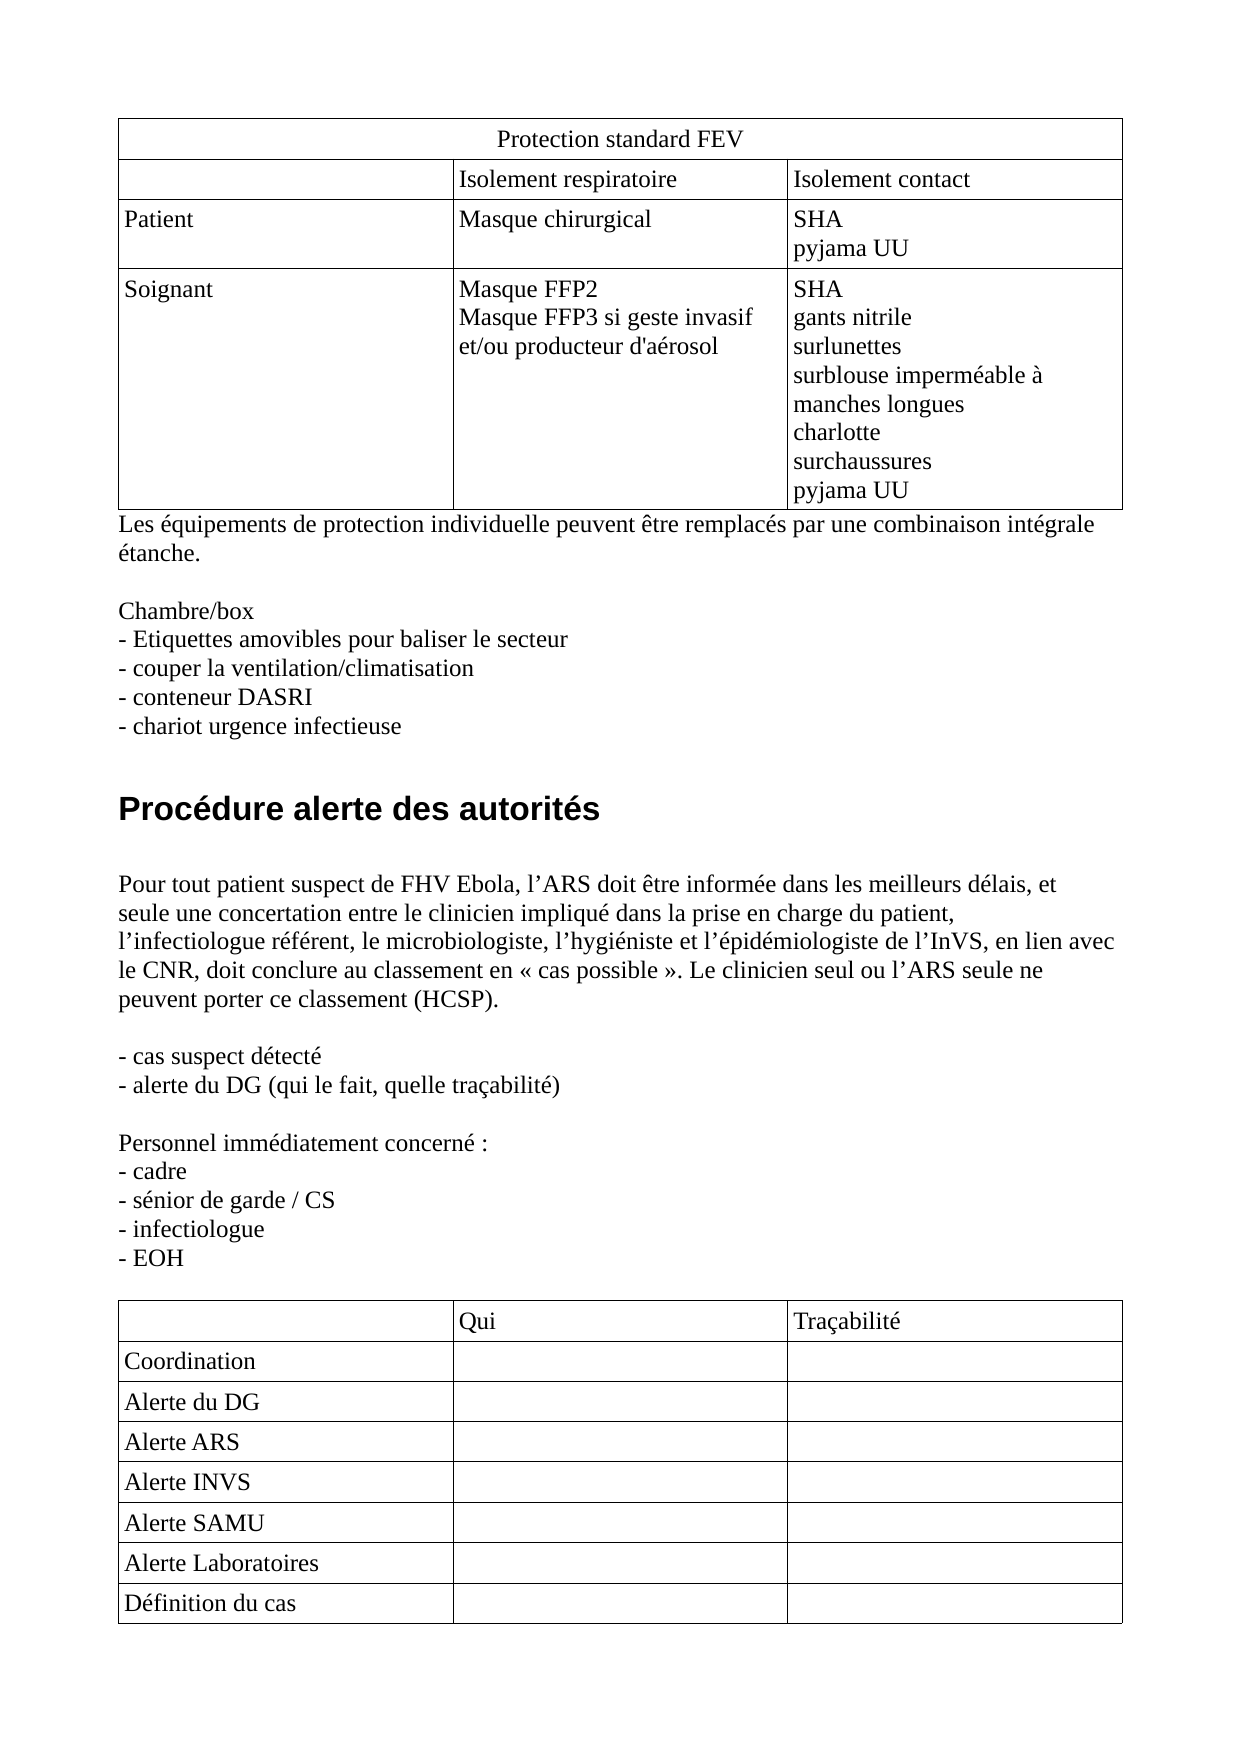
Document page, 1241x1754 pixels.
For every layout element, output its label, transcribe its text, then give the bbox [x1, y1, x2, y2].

text - sénior de garde / CS [118, 1185, 1122, 1214]
text - infectiologue [118, 1214, 1122, 1243]
table_cell Alerte du DG [119, 1382, 453, 1421]
table_cell [454, 1462, 787, 1502]
table_cell Alerte SAMU [119, 1503, 453, 1542]
text - Etiquettes amovibles pour baliser le secteur [118, 624, 1122, 653]
text - cas suspect détecté [118, 1041, 1122, 1070]
table_cell Masque chirurgical [454, 200, 787, 268]
text - EOH [118, 1243, 1122, 1271]
table_cell Alerte INVS [119, 1462, 453, 1502]
table_cell Patient [119, 200, 453, 268]
table_header Qui [454, 1301, 787, 1341]
table_header Traçabilité [788, 1301, 1122, 1341]
table_cell [454, 1543, 787, 1582]
text - chariot urgence infectieuse [118, 711, 1122, 739]
text - alerte du DG (qui le fait, quelle traçabilité) [118, 1070, 1122, 1099]
text - couper la ventilation/climatisation [118, 653, 1122, 682]
table_cell [788, 1584, 1122, 1623]
table_cell [788, 1422, 1122, 1461]
table_cell [788, 1503, 1122, 1542]
text - cadre [118, 1156, 1122, 1185]
table_cell Isolement contact [788, 160, 1122, 199]
table_cell [454, 1342, 787, 1381]
table_cell [788, 1342, 1122, 1381]
table_header [119, 1301, 453, 1341]
table_cell [454, 1584, 787, 1623]
table_cell [454, 1422, 787, 1461]
table_cell SHA gants nitrile surlunettes surblouse imperméable à manches longues charlotte surchaussures pyjama UU [788, 269, 1122, 509]
text le CNR, doit conclure au classement en « cas possible ». Le clinicien seul ou l’ARS seule ne [118, 955, 1122, 984]
table_cell [454, 1382, 787, 1421]
text Les équipements de protection individuelle peuvent être remplacés par une combinaison intégrale étanche. [118, 510, 1122, 567]
text l’infectiologue référent, le microbiologiste, l’hygiéniste et l’épidémiologiste de l’InVS, en lien avec [118, 926, 1122, 955]
table_cell SHA pyjama UU [788, 200, 1122, 268]
text seule une concertation entre le clinicien impliqué dans la prise en charge du patient, [118, 898, 1122, 926]
table_cell Définition du cas [119, 1584, 453, 1623]
table_cell [788, 1543, 1122, 1582]
table_cell [788, 1382, 1122, 1421]
subtitle Procédure alerte des autorités [118, 789, 1122, 828]
table_cell [119, 160, 453, 199]
table_cell [454, 1503, 787, 1542]
text Chambre/box [118, 596, 1122, 624]
table_cell Soignant [119, 269, 453, 509]
text Personnel immédiatement concerné : [118, 1128, 1122, 1156]
table_cell Coordination [119, 1342, 453, 1381]
table_cell [788, 1462, 1122, 1502]
table_cell Masque FFP2 Masque FFP3 si geste invasif et/ou producteur d'aérosol [454, 269, 787, 509]
table_cell Isolement respiratoire [454, 160, 787, 199]
text Pour tout patient suspect de FHV Ebola, l’ARS doit être informée dans les meilleurs délais, et [118, 869, 1122, 898]
table_cell Alerte ARS [119, 1422, 453, 1461]
table_cell Alerte Laboratoires [119, 1543, 453, 1582]
table_header Protection standard FEV [119, 119, 1122, 158]
text peuvent porter ce classement (HCSP). [118, 984, 1122, 1013]
text - conteneur DASRI [118, 682, 1122, 711]
